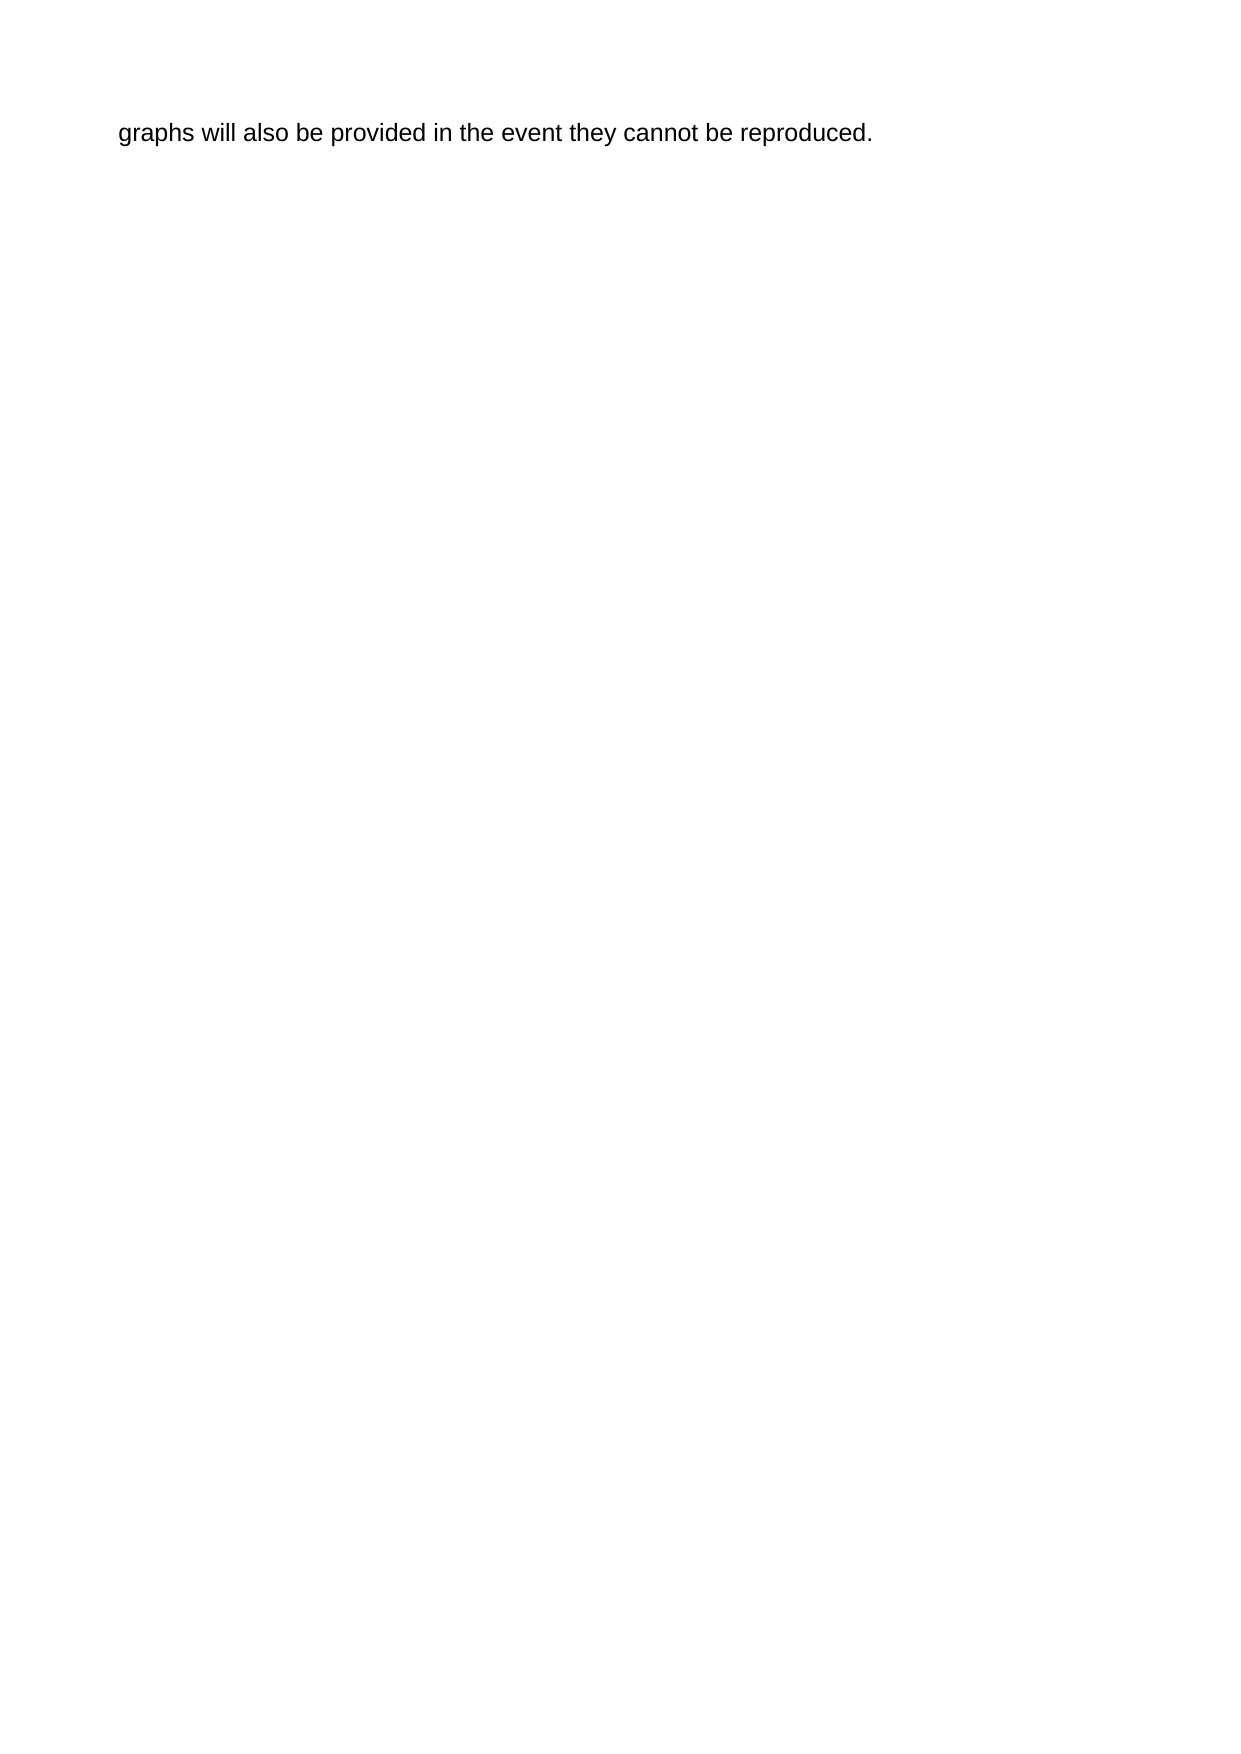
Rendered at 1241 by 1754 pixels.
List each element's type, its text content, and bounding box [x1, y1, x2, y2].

text graphs will also be provided in the event they cannot be reproduced. [118, 118, 1122, 147]
